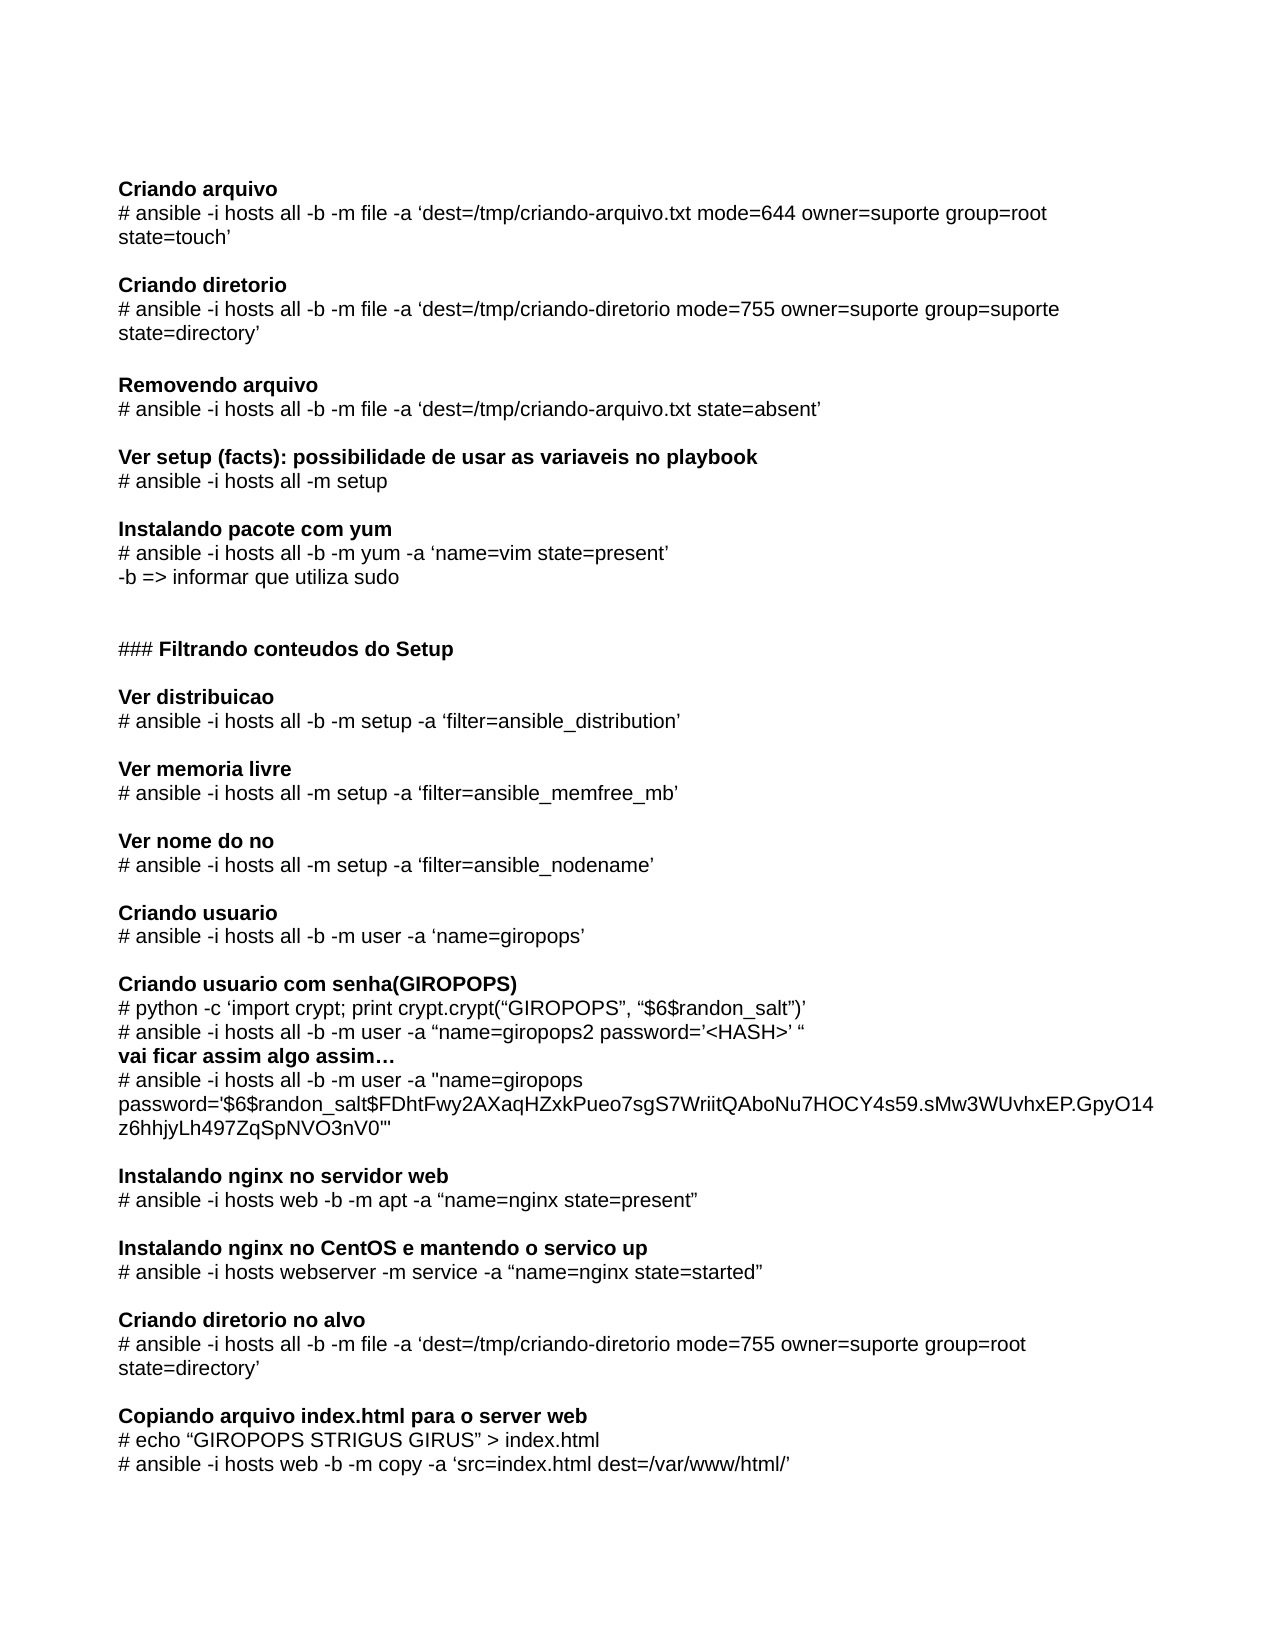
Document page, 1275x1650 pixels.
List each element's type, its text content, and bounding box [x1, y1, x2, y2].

text Ver memoria livre # ansible -i hosts all -m setup -a ‘filter=ansible_memfree_mb’ Ver nome do no # ansible -i hosts all -m setup -a ‘filter=ansible_nodename’ Criando usuario # ansible -i hosts all -b -m user -a ‘name=giropops’ Criando usuario com senha(GIROPOPS) # python -c ‘import crypt; print crypt.crypt(“GIROPOPS”, “$6$randon_salt”)’ # ansible -i hosts all -b -m user -a “name=giropops2 password=’<HASH>’ “ [118, 733, 1157, 1044]
text vai ficar assim algo assim… # ansible -i hosts all -b -m user -a "name=giropops password='$6$randon_salt$FDhtFwy2AXaqHZxkPueo7sgS7WriitQAboNu7HOCY4s59.sMw3WUvhxEP.GpyO14z6hhjyLh497ZqSpNVO3nV0'" Instalando nginx no servidor web # ansible -i hosts web -b -m apt -a “name=nginx state=present” Instalando nginx no CentOS e mantendo o servico up # ansible -i hosts webserver -m service -a “name=nginx state=started” Criando diretorio no alvo # ansible -i hosts all -b -m file -a ‘dest=/tmp/criando-diretorio mode=755 owner=suporte group=root state=directory’ [118, 1044, 1157, 1379]
text Removendo arquivo # ansible -i hosts all -b -m file -a ‘dest=/tmp/criando-arquivo.txt state=absent’ [118, 373, 1157, 421]
text Criando arquivo # ansible -i hosts all -b -m file -a ‘dest=/tmp/criando-arquivo.txt mode=644 owner=suporte group=root state=touch’ Criando diretorio # ansible -i hosts all -b -m file -a ‘dest=/tmp/criando-diretorio mode=755 owner=suporte group=suporte state=directory’ [118, 177, 1157, 373]
text -b => informar que utiliza sudo [118, 565, 1157, 637]
text ### Filtrando conteudos do Setup [118, 637, 1157, 661]
text Ver distribuicao # ansible -i hosts all -b -m setup -a ‘filter=ansible_distribution’ [118, 685, 1157, 733]
text Copiando arquivo index.html para o server web # echo “GIROPOPS STRIGUS GIRUS” > index.html # ansible -i hosts web -b -m copy -a ‘src=index.html dest=/var/www/html/’ [118, 1379, 1157, 1475]
text Ver setup (facts): possibilidade de usar as variaveis no playbook # ansible -i hosts all -m setup Instalando pacote com yum # ansible -i hosts all -b -m yum -a ‘name=vim state=present’ [118, 445, 1157, 565]
